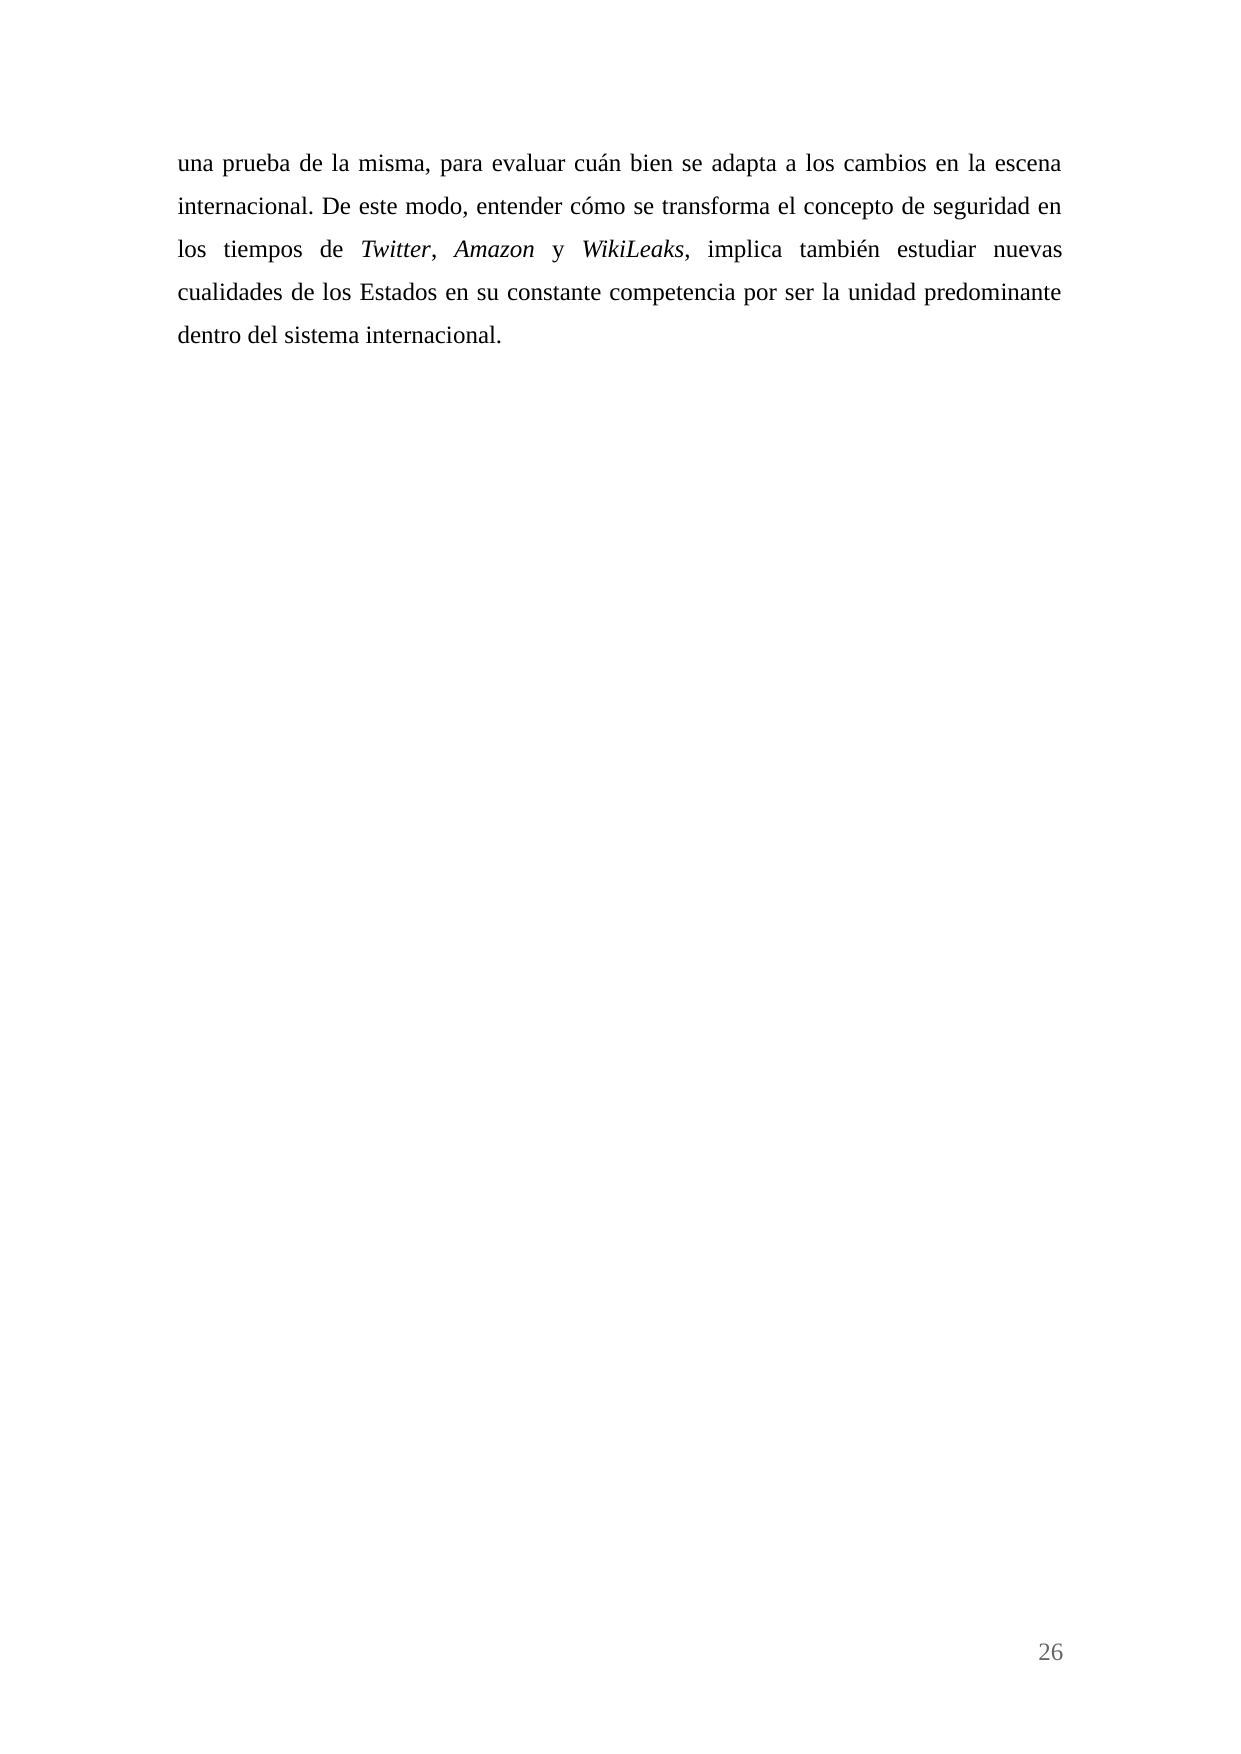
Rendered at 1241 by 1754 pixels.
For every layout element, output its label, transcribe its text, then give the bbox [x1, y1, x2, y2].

text una prueba de la misma, para evaluar cuán bien se adapta a los cambios en la escena internacional. De este modo, entender cómo se transforma el concepto de seguridad en los tiempos de Twitter, Amazon y WikiLeaks, implica también estudiar nuevas cualidades de los Estados en su constante competencia por ser la unidad predominante dentro del sistema internacional. [177, 148, 1063, 349]
